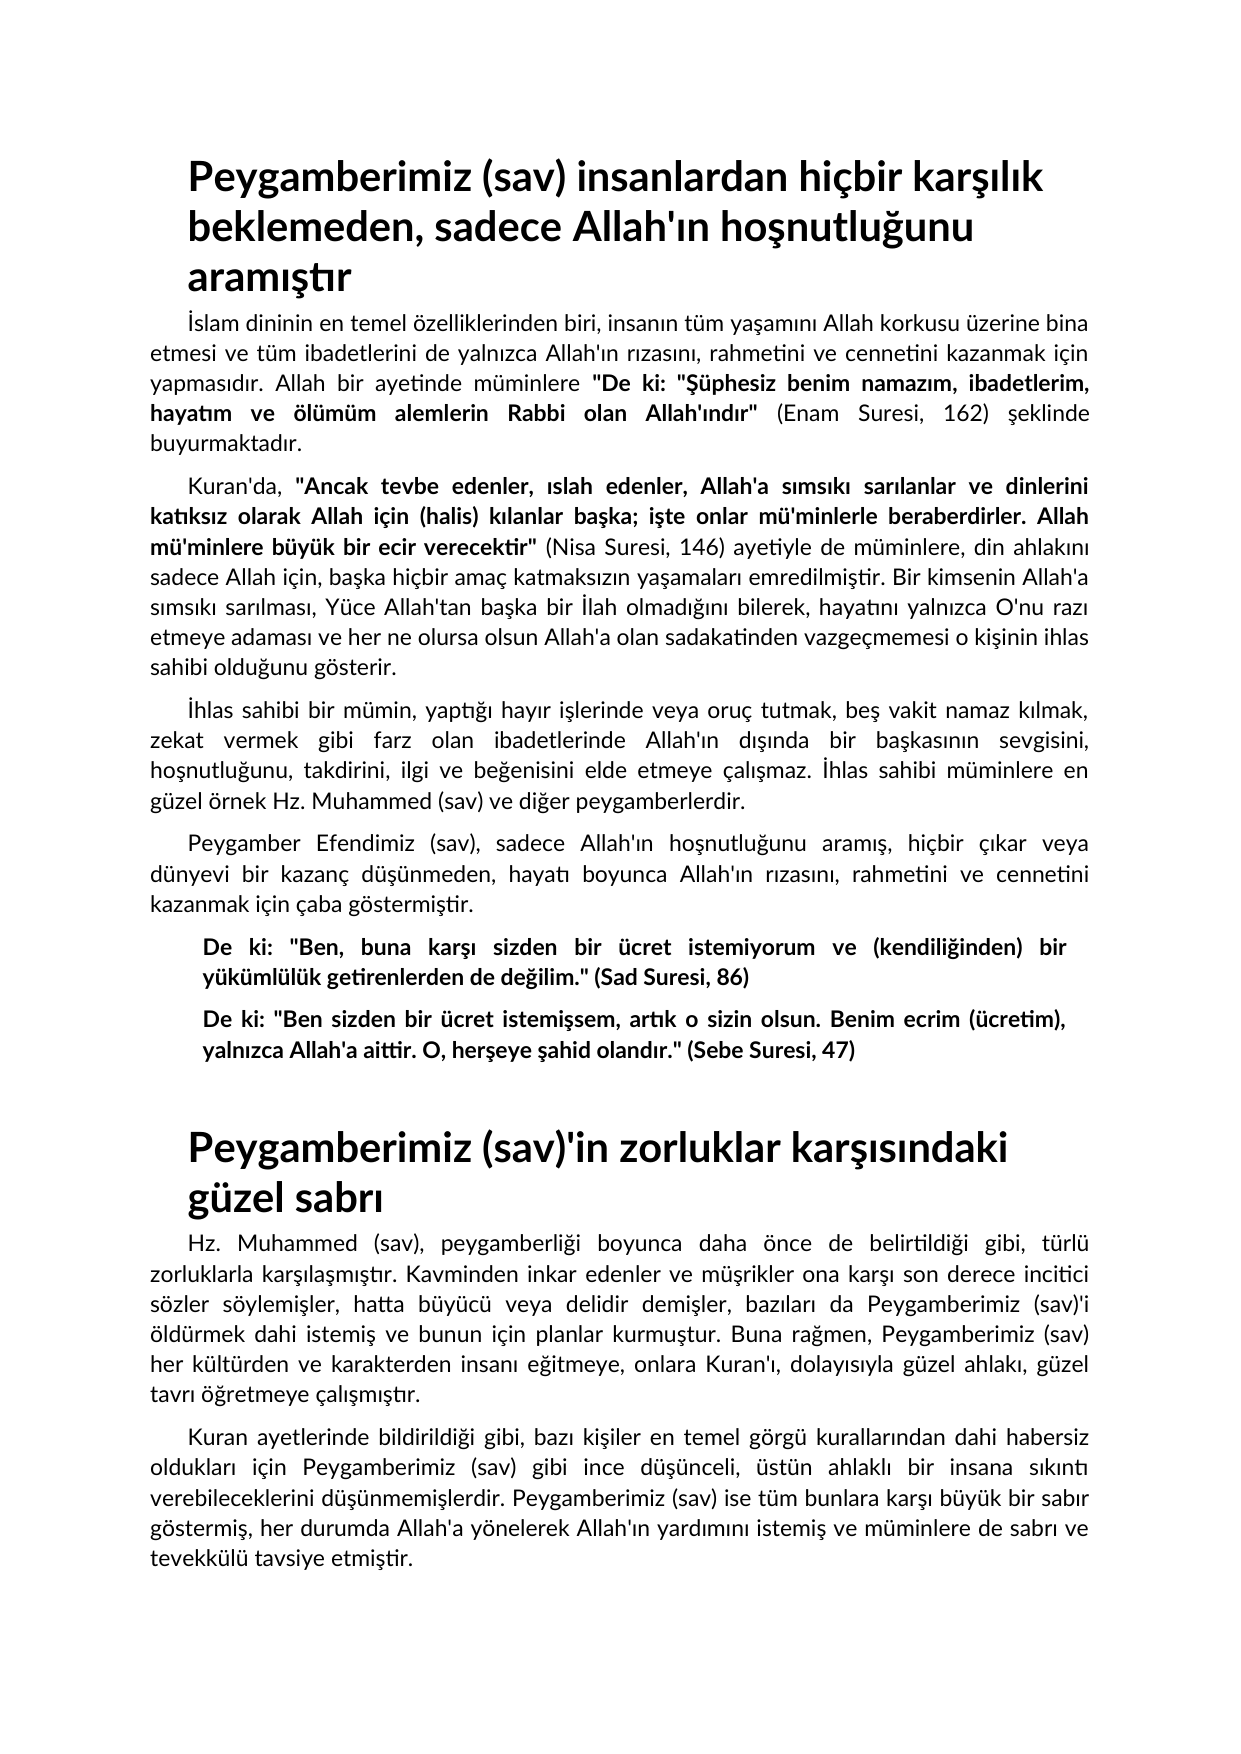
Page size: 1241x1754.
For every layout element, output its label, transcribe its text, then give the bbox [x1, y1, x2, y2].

subtitle Peygamberimiz (sav) insanlardan hiçbir karşılık beklemeden, sadece Allah'ın hoşnutluğunu aramıştır [187, 150, 1090, 300]
subtitle Peygamberimiz (sav)'in zorluklar karşısındaki güzel sabrı [187, 1121, 1090, 1221]
text Kuran ayetlerinde bildirildiği gibi, bazı kişiler en temel görgü kurallarından dahi habersiz oldukları için Peygamberimiz (sav) gibi ince düşünceli, üstün ahlaklı bir insana sıkıntı verebileceklerini düşünmemişlerdir. Peygamberimiz (sav) ise tüm bunlara karşı büyük bir sabır göstermiş, her durumda Allah'a yönelerek Allah'ın yardımını istemiş ve müminlere de sabrı ve tevekkülü tavsiye etmiştir. [150, 1423, 1090, 1571]
text Hz. Muhammed (sav), peygamberliği boyunca daha önce de belirtildiği gibi, türlü zorluklarla karşılaşmıştır. Kavminden inkar edenler ve müşrikler ona karşı son derece incitici sözler söylemişler, hatta büyücü veya delidir demişler, bazıları da Peygamberimiz (sav)'i öldürmek dahi istemiş ve bunun için planlar kurmuştur. Buna rağmen, Peygamberimiz (sav) her kültürden ve karakterden insanı eğitmeye, onlara Kuran'ı, dolayısıyla güzel ahlakı, güzel tavrı öğretmeye çalışmıştır. [150, 1229, 1090, 1408]
text İhlas sahibi bir mümin, yaptığı hayır işlerinde veya oruç tutmak, beş vakit namaz kılmak, zekat vermek gibi farz olan ibadetlerinde Allah'ın dışında bir başkasının sevgisini, hoşnutluğunu, takdirini, ilgi ve beğenisini elde etmeye çalışmaz. İhlas sahibi müminlere en güzel örnek Hz. Muhammed (sav) ve diğer peygamberlerdir. [150, 696, 1090, 814]
text İslam dininin en temel özelliklerinden biri, insanın tüm yaşamını Allah korkusu üzerine bina etmesi ve tüm ibadetlerini de yalnızca Allah'ın rızasını, rahmetini ve cennetini kazanmak için yapmasıdır. Allah bir ayetinde müminlere "De ki: "Şüphesiz benim namazım, ibadetlerim, hayatım ve ölümüm alemlerin Rabbi olan Allah'ındır" (Enam Suresi, 162) şeklinde buyurmaktadır. [150, 308, 1090, 457]
text Peygamber Efendimiz (sav), sadece Allah'ın hoşnutluğunu aramış, hiçbir çıkar veya dünyevi bir kazanç düşünmeden, hayatı boyunca Allah'ın rızasını, rahmetini ve cennetini kazanmak için çaba göstermiştir. [150, 829, 1090, 917]
text Kuran'da, "Ancak tevbe edenler, ıslah edenler, Allah'a sımsıkı sarılanlar ve dinlerini katıksız olarak Allah için (halis) kılanlar başka; işte onlar mü'minlerle beraberdirler. Allah mü'minlere büyük bir ecir verecektir" (Nisa Suresi, 146) ayetiyle de müminlere, din ahlakını sadece Allah için, başka hiçbir amaç katmaksızın yaşamaları emredilmiştir. Bir kimsenin Allah'a sımsıkı sarılması, Yüce Allah'tan başka bir İlah olmadığını bilerek, hayatını yalnızca O'nu razı etmeye adaması ve her ne olursa olsun Allah'a olan sadakatinden vazgeçmemesi o kişinin ihlas sahibi olduğunu gösterir. [150, 472, 1090, 681]
text De ki: "Ben sizden bir ücret istemişsem, artık o sizin olsun. Benim ecrim (ücretim), yalnızca Allah'a aittir. O, herşeye şahid olandır." (Sebe Suresi, 47) [202, 1005, 1068, 1063]
text De ki: "Ben, buna karşı sizden bir ücret istemiyorum ve (kendiliğinden) bir yükümlülük getirenlerden de değilim." (Sad Suresi, 86) [202, 932, 1068, 990]
